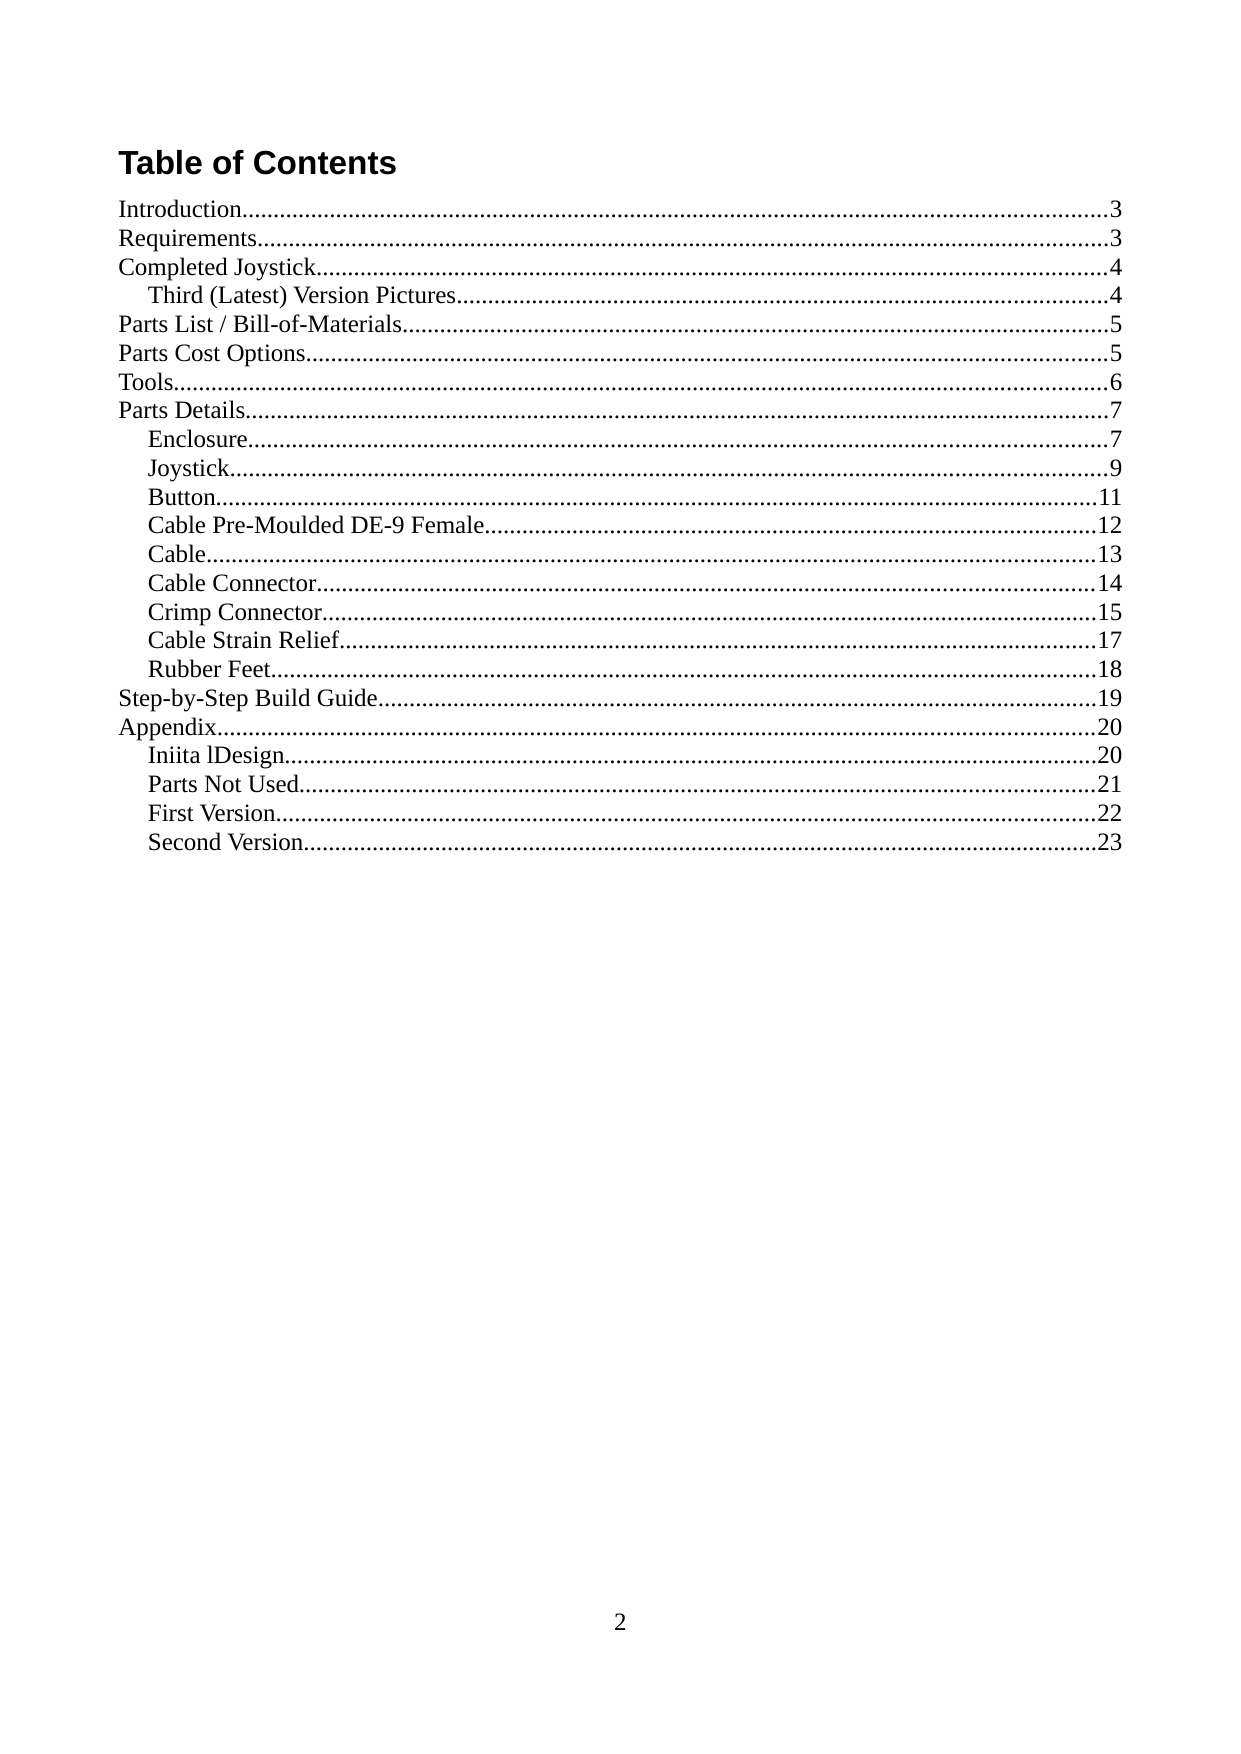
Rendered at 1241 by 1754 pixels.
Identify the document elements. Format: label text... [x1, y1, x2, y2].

text Requirements 3 [118, 223, 1122, 252]
text Enclosure 7 [148, 424, 1122, 453]
text Cable Connector 14 [148, 568, 1122, 597]
text Parts Not Used 21 [148, 769, 1122, 798]
text Iniita lDesign 20 [148, 740, 1122, 769]
text Introduction 3 [118, 194, 1122, 223]
text Tools 6 [118, 367, 1122, 395]
text Appendix 20 [118, 712, 1122, 740]
text Cable Strain Relief 17 [148, 625, 1122, 654]
text Completed Joystick 4 [118, 252, 1122, 280]
text Parts Cost Options 5 [118, 338, 1122, 367]
text Step-by-Step Build Guide 19 [118, 683, 1122, 712]
text Button 11 [148, 482, 1122, 510]
text Second Version 23 [148, 827, 1122, 855]
text First Version 22 [148, 798, 1122, 827]
text Parts Details 7 [118, 395, 1122, 424]
subtitle Table of Contents [118, 143, 1122, 182]
text Cable 13 [148, 539, 1122, 568]
text Third (Latest) Version Pictures 4 [148, 280, 1122, 309]
text Joystick 9 [148, 453, 1122, 482]
text Cable Pre-Moulded DE-9 Female 12 [148, 510, 1122, 539]
text Parts List / Bill-of-Materials 5 [118, 309, 1122, 338]
text Crimp Connector 15 [148, 597, 1122, 625]
text Rubber Feet 18 [148, 654, 1122, 683]
